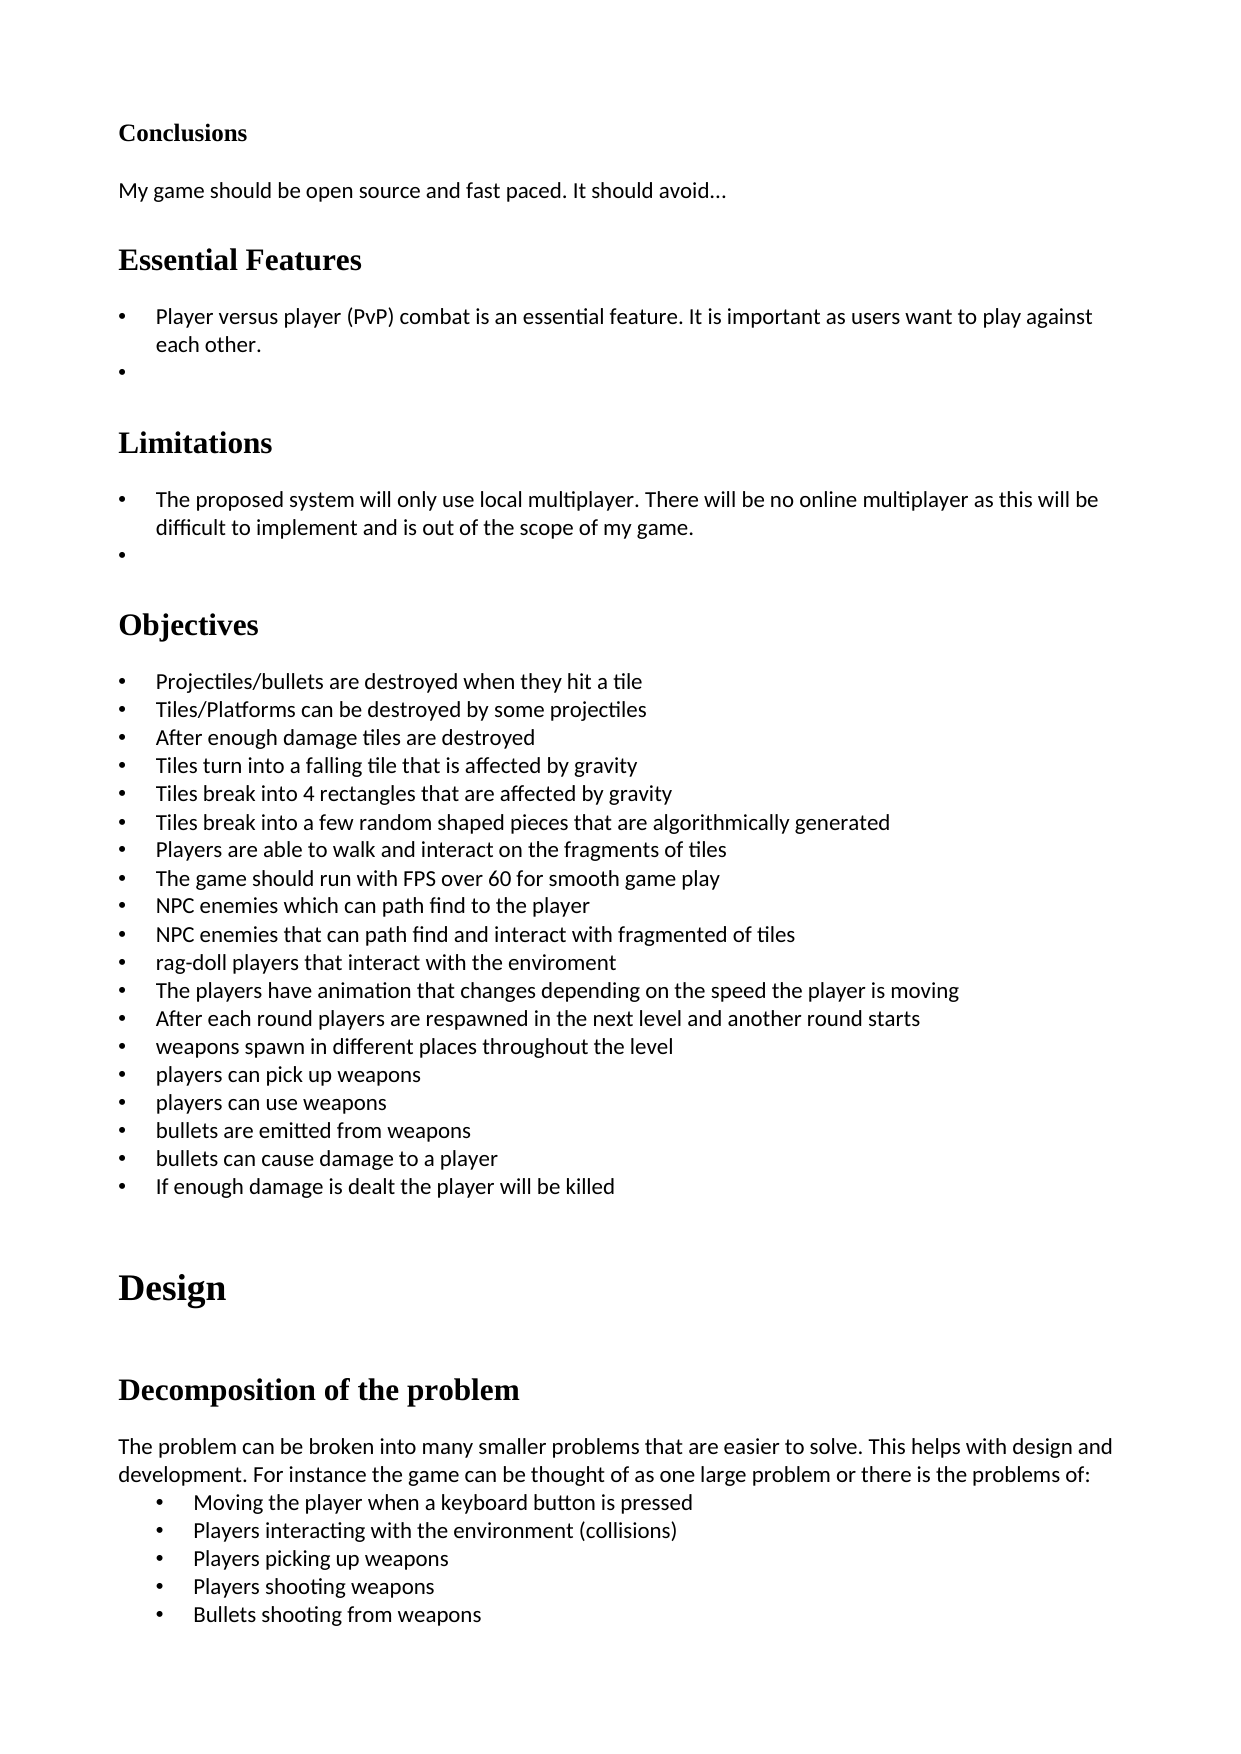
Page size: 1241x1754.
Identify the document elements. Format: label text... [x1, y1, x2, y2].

text Objectives [118, 607, 1122, 642]
list Projectiles/bullets are destroyed when they hit a tile [118, 667, 1122, 696]
list NPC enemies that can path find and interact with fragmented of tiles [118, 920, 1122, 948]
list Tiles/Platforms can be destroyed by some projectiles [118, 696, 1122, 723]
text Limitations [118, 424, 1122, 460]
list Tiles turn into a falling tile that is affected by gravity [118, 752, 1122, 779]
list NPC enemies which can path find to the player [118, 892, 1122, 920]
text Conclusions [118, 118, 1122, 147]
text Essential Features [118, 242, 1122, 277]
list After each round players are respawned in the next level and another round starts [118, 1004, 1122, 1032]
list Players interacting with the environment (collisions) [156, 1516, 1122, 1544]
list The game should run with FPS over 60 for smooth game play [118, 864, 1122, 892]
text My game should be open source and fast paced. It should avoid... [118, 176, 1122, 204]
list Player versus player (PvP) combat is an essential feature. It is important as users want to play against each other. [118, 302, 1122, 358]
text Design [118, 1265, 1122, 1308]
list bullets are emitted from weapons [118, 1116, 1122, 1144]
list Players shooting weapons [156, 1572, 1122, 1600]
list Moving the player when a keyboard button is pressed [156, 1488, 1122, 1516]
list weapons spawn in different places throughout the level [118, 1032, 1122, 1060]
text Decomposition of the problem [118, 1371, 1122, 1407]
list bullets can cause damage to a player [118, 1144, 1122, 1172]
list Players are able to walk and interact on the fragments of tiles [118, 836, 1122, 864]
list Players picking up weapons [156, 1544, 1122, 1572]
list Tiles break into 4 rectangles that are affected by gravity [118, 779, 1122, 808]
list Tiles break into a few random shaped pieces that are algorithmically generated [118, 808, 1122, 836]
text The problem can be broken into many smaller problems that are easier to solve. This helps with design and development. For instance the game can be thought of as one large problem or there is the problems of: [118, 1432, 1122, 1488]
list After enough damage tiles are destroyed [118, 723, 1122, 752]
list The players have animation that changes depending on the speed the player is moving [118, 976, 1122, 1004]
list rag-doll players that interact with the enviroment [118, 948, 1122, 976]
list If enough damage is dealt the player will be killed [118, 1172, 1122, 1200]
list The proposed system will only use local multiplayer. There will be no online multiplayer as this will be difficult to implement and is out of the scope of my game. [118, 485, 1122, 541]
list players can pick up weapons [118, 1060, 1122, 1088]
list players can use weapons [118, 1088, 1122, 1116]
list Bullets shooting from weapons [156, 1600, 1122, 1628]
